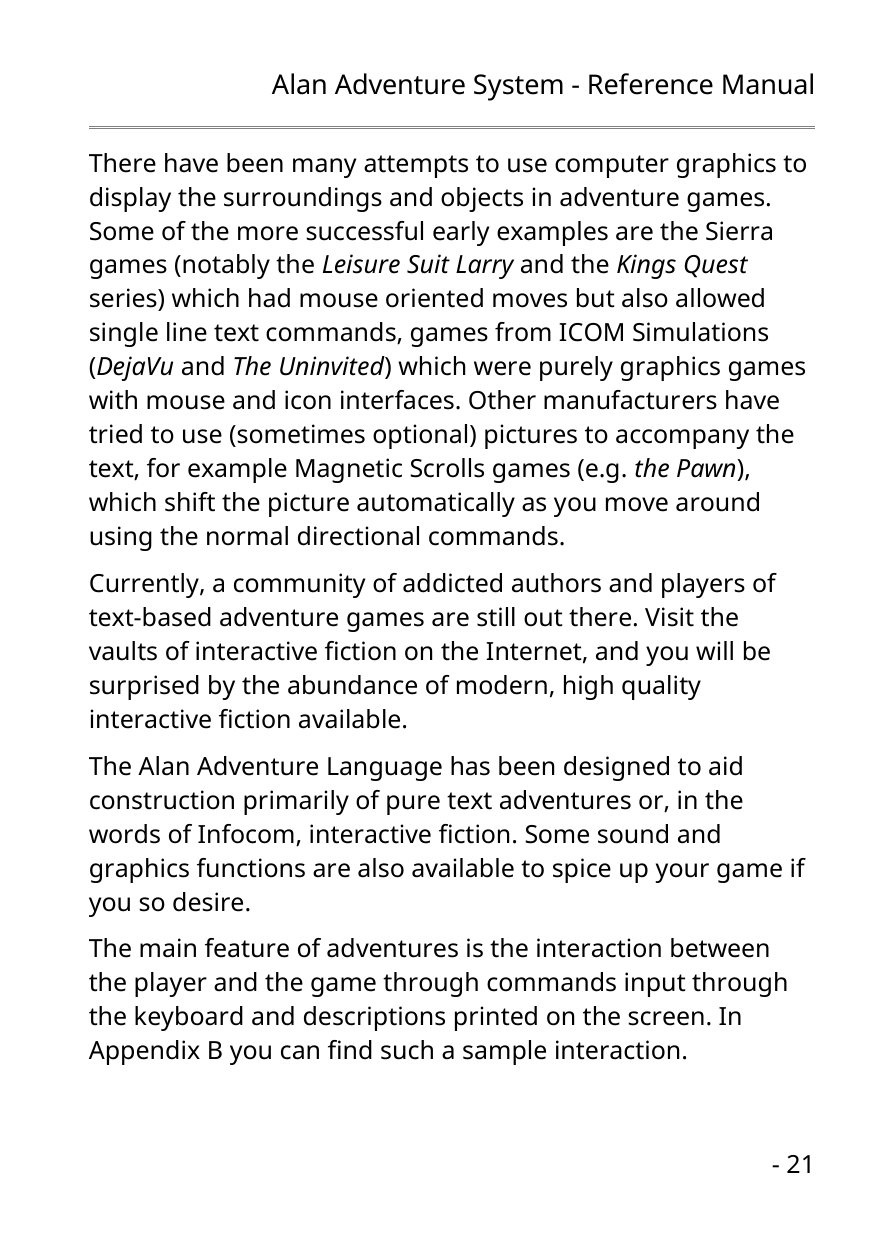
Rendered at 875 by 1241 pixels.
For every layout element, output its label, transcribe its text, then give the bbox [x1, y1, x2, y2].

text The main feature of adventures is the interaction between the player and the game through commands input through the keyboard and descriptions printed on the screen. In Appendix B you can find such a sample interaction. [88, 931, 815, 1067]
text The Alan Adventure Language has been designed to aid construction primarily of pure text ad­ventures or, in the words of Infocom, interactive fiction. Some sound and graphics functions are also available to spice up your game if you so desire. [88, 749, 815, 918]
text Currently, a community of addicted authors and players of text-based adventure games are still out there. Visit the vaults of interactive fiction on the Internet, and you will be surprised by the abundance of modern, high quality interactive fiction available. [88, 566, 815, 736]
text There have been many attempts to use computer graphics to display the sur­roundings and objects in adventure games. Some of the more successful early examples are the Sierra games (notably the Leisure Suit Larry and the Kings Quest series) which had mouse oriented moves but also allowed single line text com­mands, games from ICOM Simulations (DejaVu and The Uninvited) which were purely graphics games with mouse and icon interfaces. Other manufactur­ers have tried to use (sometimes optional) pictures to accompany the text, for example Magnetic Scrolls games (e.g. the Pawn), which shift the picture au­tomatically as you move around using the normal directional commands. [88, 146, 815, 553]
